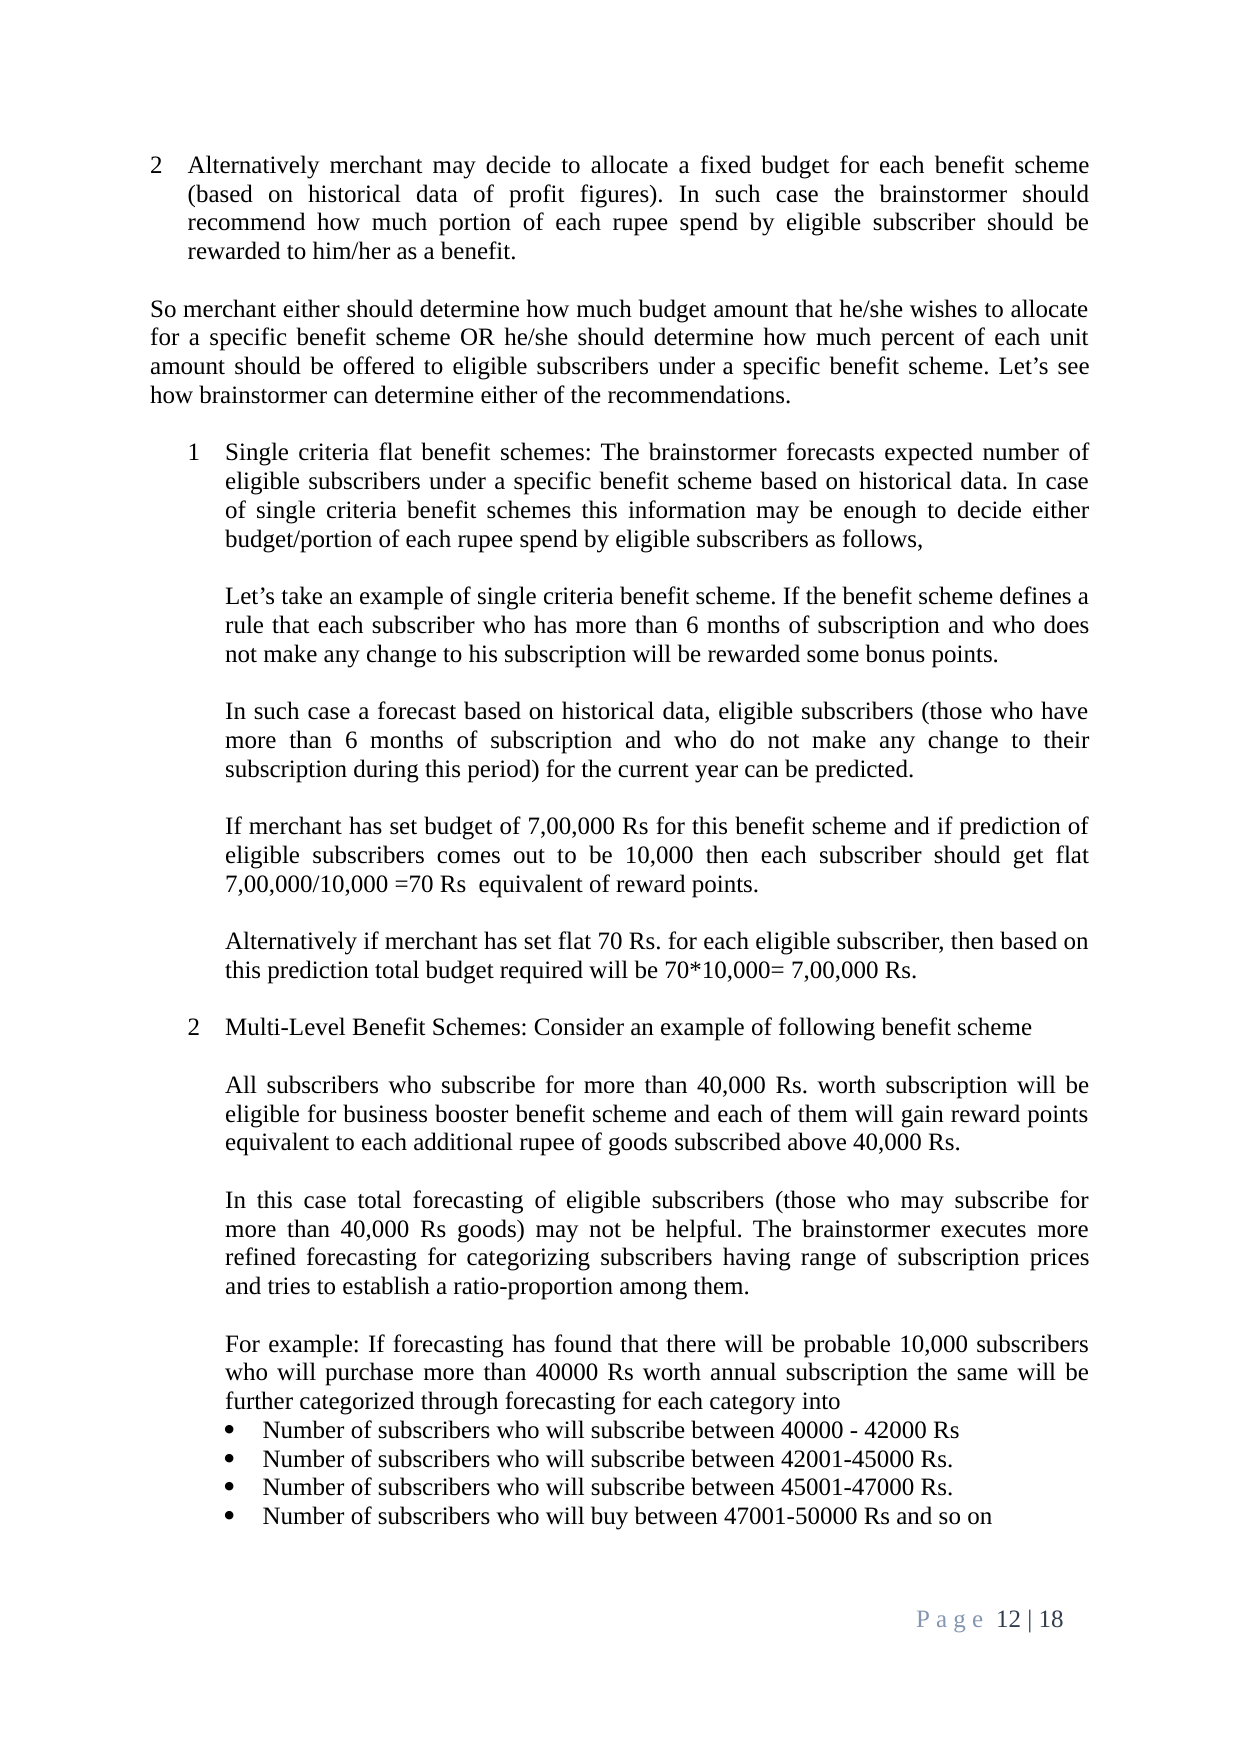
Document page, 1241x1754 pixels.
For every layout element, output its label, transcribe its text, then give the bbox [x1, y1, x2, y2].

list Alternatively if merchant has set flat 70 Rs. for each eligible subscriber, then based on this prediction total budget required will be 70*10,000= 7,00,000 Rs. [225, 926, 1090, 984]
text So merchant either should determine how much budget amount that he/she wishes to allocate for a specific benefit scheme OR he/she should determine how much percent of each unit amount should be offered to eligible subscribers under a specific benefit scheme. Let’s see how brainstormer can determine either of the recommendations. [150, 294, 1090, 409]
list In this case total forecasting of eligible subscribers (those who may subscribe for more than 40,000 Rs goods) may not be helpful. The brainstormer executes more refined forecasting for categorizing subscribers having range of subscription prices and tries to establish a ratio-proportion among them. [225, 1185, 1090, 1300]
list Single criteria flat benefit schemes: The brainstormer forecasts expected number of eligible subscribers under a specific benefit scheme based on historical data. In case of single criteria benefit schemes this information may be enough to decide either budget/portion of each rupee spend by eligible subscribers as follows, [187, 437, 1090, 552]
list Alternatively merchant may decide to allocate a fixed budget for each benefit scheme (based on historical data of profit figures). In such case the brainstormer should recommend how much portion of each rupee spend by eligible subscriber should be rewarded to him/her as a benefit. [150, 150, 1090, 265]
list Number of subscribers who will subscribe between 40000 - 42000 Rs [225, 1415, 1090, 1444]
list For example: If forecasting has found that there will be probable 10,000 subscribers who will purchase more than 40000 Rs worth annual subscription the same will be further categorized through forecasting for each category into [225, 1329, 1090, 1415]
list All subscribers who subscribe for more than 40,000 Rs. worth subscription will be eligible for business booster benefit scheme and each of them will gain reward points equivalent to each additional rupee of goods subscribed above 40,000 Rs. [225, 1070, 1090, 1156]
list Number of subscribers who will subscribe between 45001-47000 Rs. [225, 1472, 1090, 1501]
list Let’s take an example of single criteria benefit scheme. If the benefit scheme defines a rule that each subscriber who has more than 6 months of subscription and who does not make any change to his subscription will be rewarded some bonus points. [225, 581, 1090, 667]
list If merchant has set budget of 7,00,000 Rs for this benefit scheme and if prediction of eligible subscribers comes out to be 10,000 then each subscriber should get flat 7,00,000/10,000 =70 Rs equivalent of reward points. [225, 811, 1090, 897]
list Multi-Level Benefit Schemes: Consider an example of following benefit scheme [187, 1012, 1090, 1041]
list In such case a forecast based on historical data, eligible subscribers (those who have more than 6 months of subscription and who do not make any change to their subscription during this period) for the current year can be predicted. [225, 696, 1090, 782]
list Number of subscribers who will buy between 47001-50000 Rs and so on [225, 1501, 1090, 1530]
list Number of subscribers who will subscribe between 42001-45000 Rs. [225, 1444, 1090, 1472]
